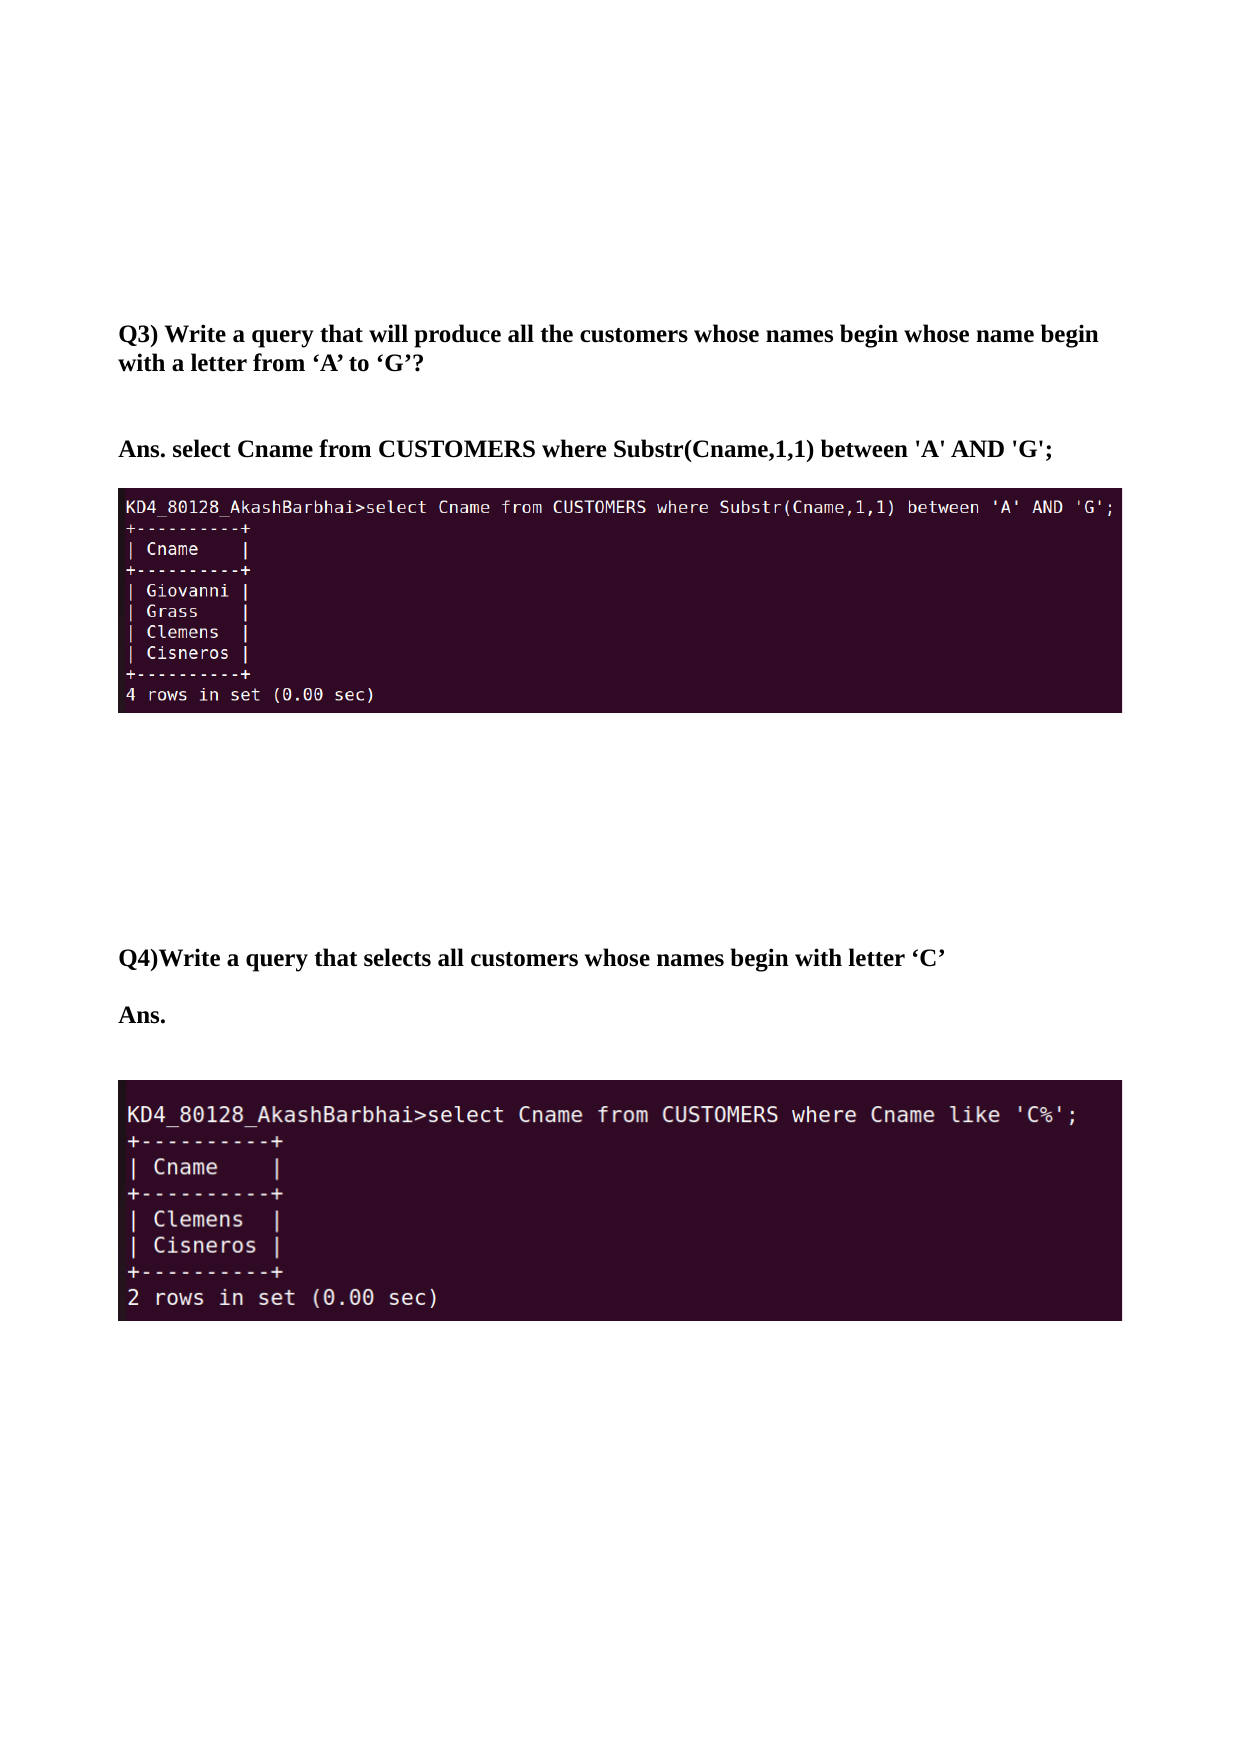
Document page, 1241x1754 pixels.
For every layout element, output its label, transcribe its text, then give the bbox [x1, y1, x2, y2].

text Q3) Write a query that will produce all the customers whose names begin whose name begin with a letter from ‘A’ to ‘G’? [118, 319, 1122, 377]
text Ans. [118, 1001, 1122, 1029]
text Q4)Write a query that selects all customers whose names begin with letter ‘C’ [118, 943, 1122, 972]
text Ans. select Cname from CUSTOMERS where Substr(Cname,1,1) between 'A' AND 'G'; [118, 434, 1122, 463]
picture [118, 488, 1123, 713]
picture [118, 1080, 1123, 1321]
